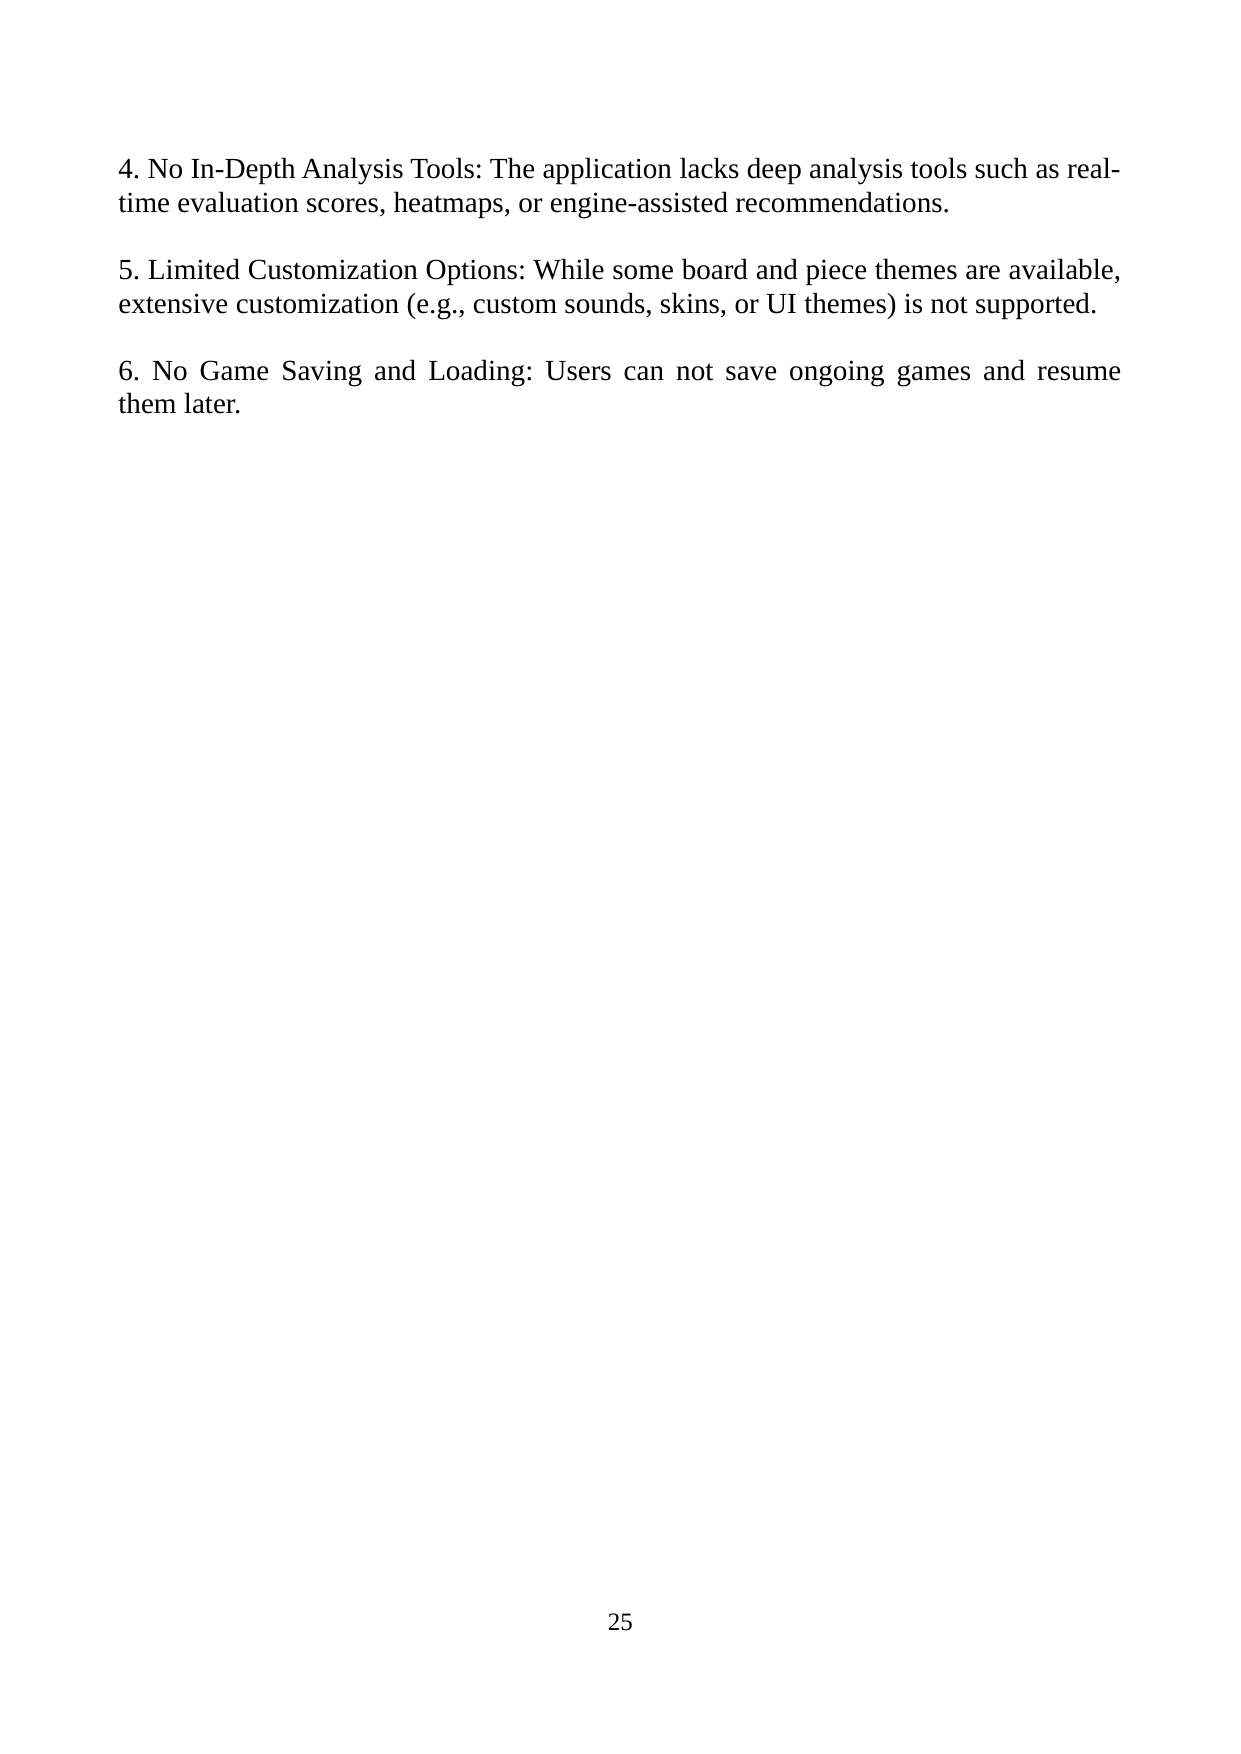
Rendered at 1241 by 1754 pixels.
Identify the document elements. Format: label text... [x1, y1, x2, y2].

text 6. No Game Saving and Loading: Users can not save ongoing games and resume them later. [118, 353, 1122, 420]
text 4. No In-Depth Analysis Tools: The application lacks deep analysis tools such as real-time evaluation scores, heatmaps, or engine-assisted recommendations. [118, 152, 1122, 219]
text 5. Limited Customization Options: While some board and piece themes are available, extensive customization (e.g., custom sounds, skins, or UI themes) is not supported. [118, 252, 1122, 319]
